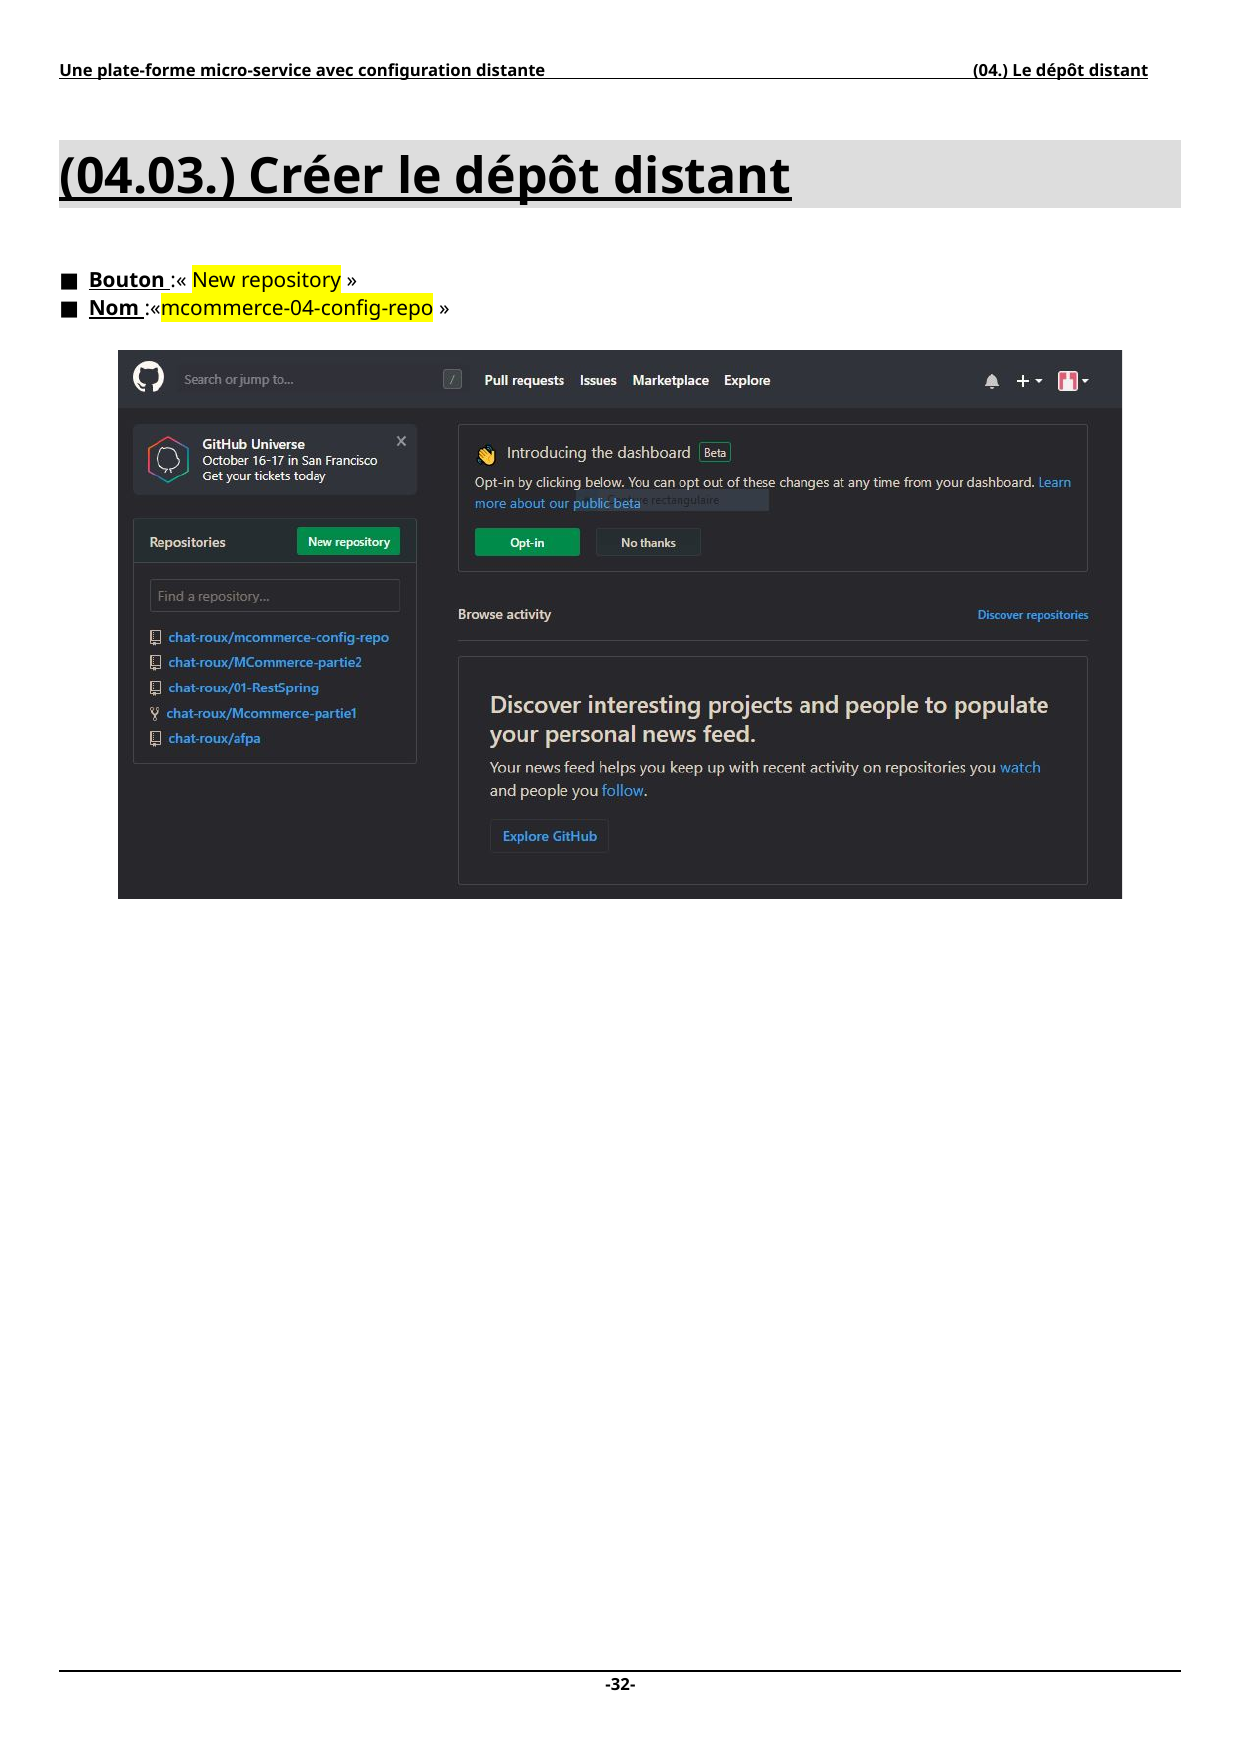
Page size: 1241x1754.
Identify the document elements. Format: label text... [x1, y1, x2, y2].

text (04.03.) Créer le dépôt distant [59, 140, 1181, 208]
list Nom :«mcommerce-04-config-repo » [59, 293, 1181, 322]
picture [118, 350, 1123, 899]
list Bouton :« New repository » [59, 265, 1181, 293]
